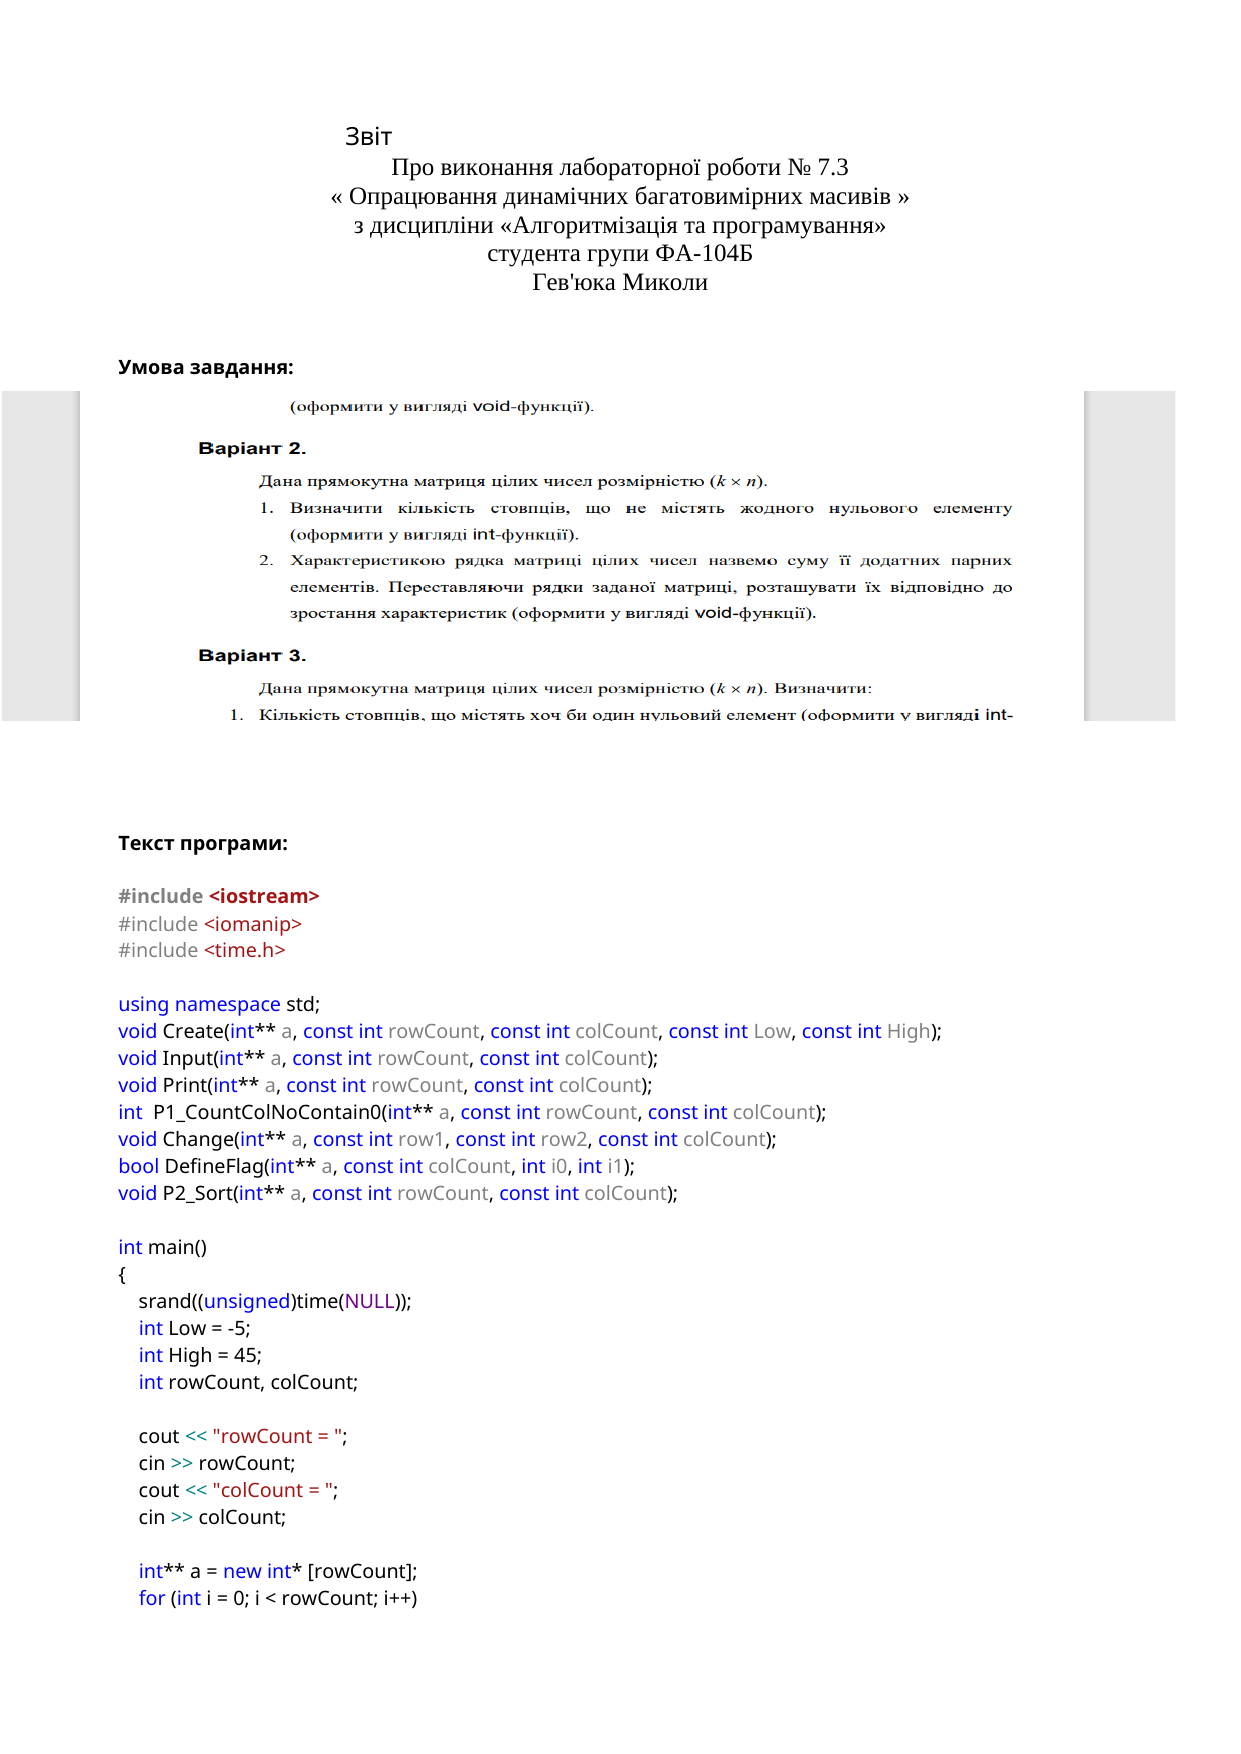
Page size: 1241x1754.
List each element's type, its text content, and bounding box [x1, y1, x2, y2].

text void Print(int** a, const int rowCount, const int colCount); [118, 1072, 1122, 1099]
text srand((unsigned)time(NULL)); [118, 1287, 1122, 1314]
text int rowCount, colCount; [118, 1368, 1122, 1395]
text « Опрацювання динамічних багатовимірних масивів » [118, 181, 1122, 210]
text #include <iostream> [118, 883, 1122, 910]
text cout << "colCount = "; [118, 1476, 1122, 1503]
text студента групи ФА-104Б [118, 238, 1122, 267]
text int main() [118, 1233, 1122, 1261]
text Умова завдання: [118, 353, 1122, 380]
text using namespace std; [118, 991, 1122, 1018]
text int High = 45; [118, 1341, 1122, 1368]
text for (int i = 0; i < rowCount; i++) [118, 1584, 1122, 1611]
text void Input(int** a, const int rowCount, const int colCount); [118, 1045, 1122, 1072]
text void Change(int** a, const int row1, const int row2, const int colCount); [118, 1126, 1122, 1153]
text bool DefineFlag(int** a, const int colCount, int i0, int i1); [118, 1153, 1122, 1179]
text #include <time.h> [118, 937, 1122, 964]
text cout << "rowCount = "; [118, 1422, 1122, 1449]
text з дисципліни «Алгоритмізація та програмування» [118, 210, 1122, 238]
text { [118, 1261, 1122, 1287]
text int Low = -5; [118, 1314, 1122, 1341]
text Звіт [118, 118, 1122, 152]
text Гев'юка Миколи [118, 267, 1122, 296]
text #include <iomanip> [118, 910, 1122, 937]
text int P1_CountColNoContain0(int** a, const int rowCount, const int colCount); [118, 1099, 1122, 1126]
text cin >> rowCount; [118, 1449, 1122, 1476]
text int** a = new int* [rowCount]; [118, 1557, 1122, 1584]
text Про виконання лабораторної роботи № 7.3 [118, 152, 1122, 181]
text Текст програми: [118, 829, 1122, 856]
text void Create(int** a, const int rowCount, const int colCount, const int Low, const int High); [118, 1018, 1122, 1045]
text void P2_Sort(int** a, const int rowCount, const int colCount); [118, 1179, 1122, 1207]
picture [1, 391, 1176, 721]
text cin >> colCount; [118, 1503, 1122, 1530]
